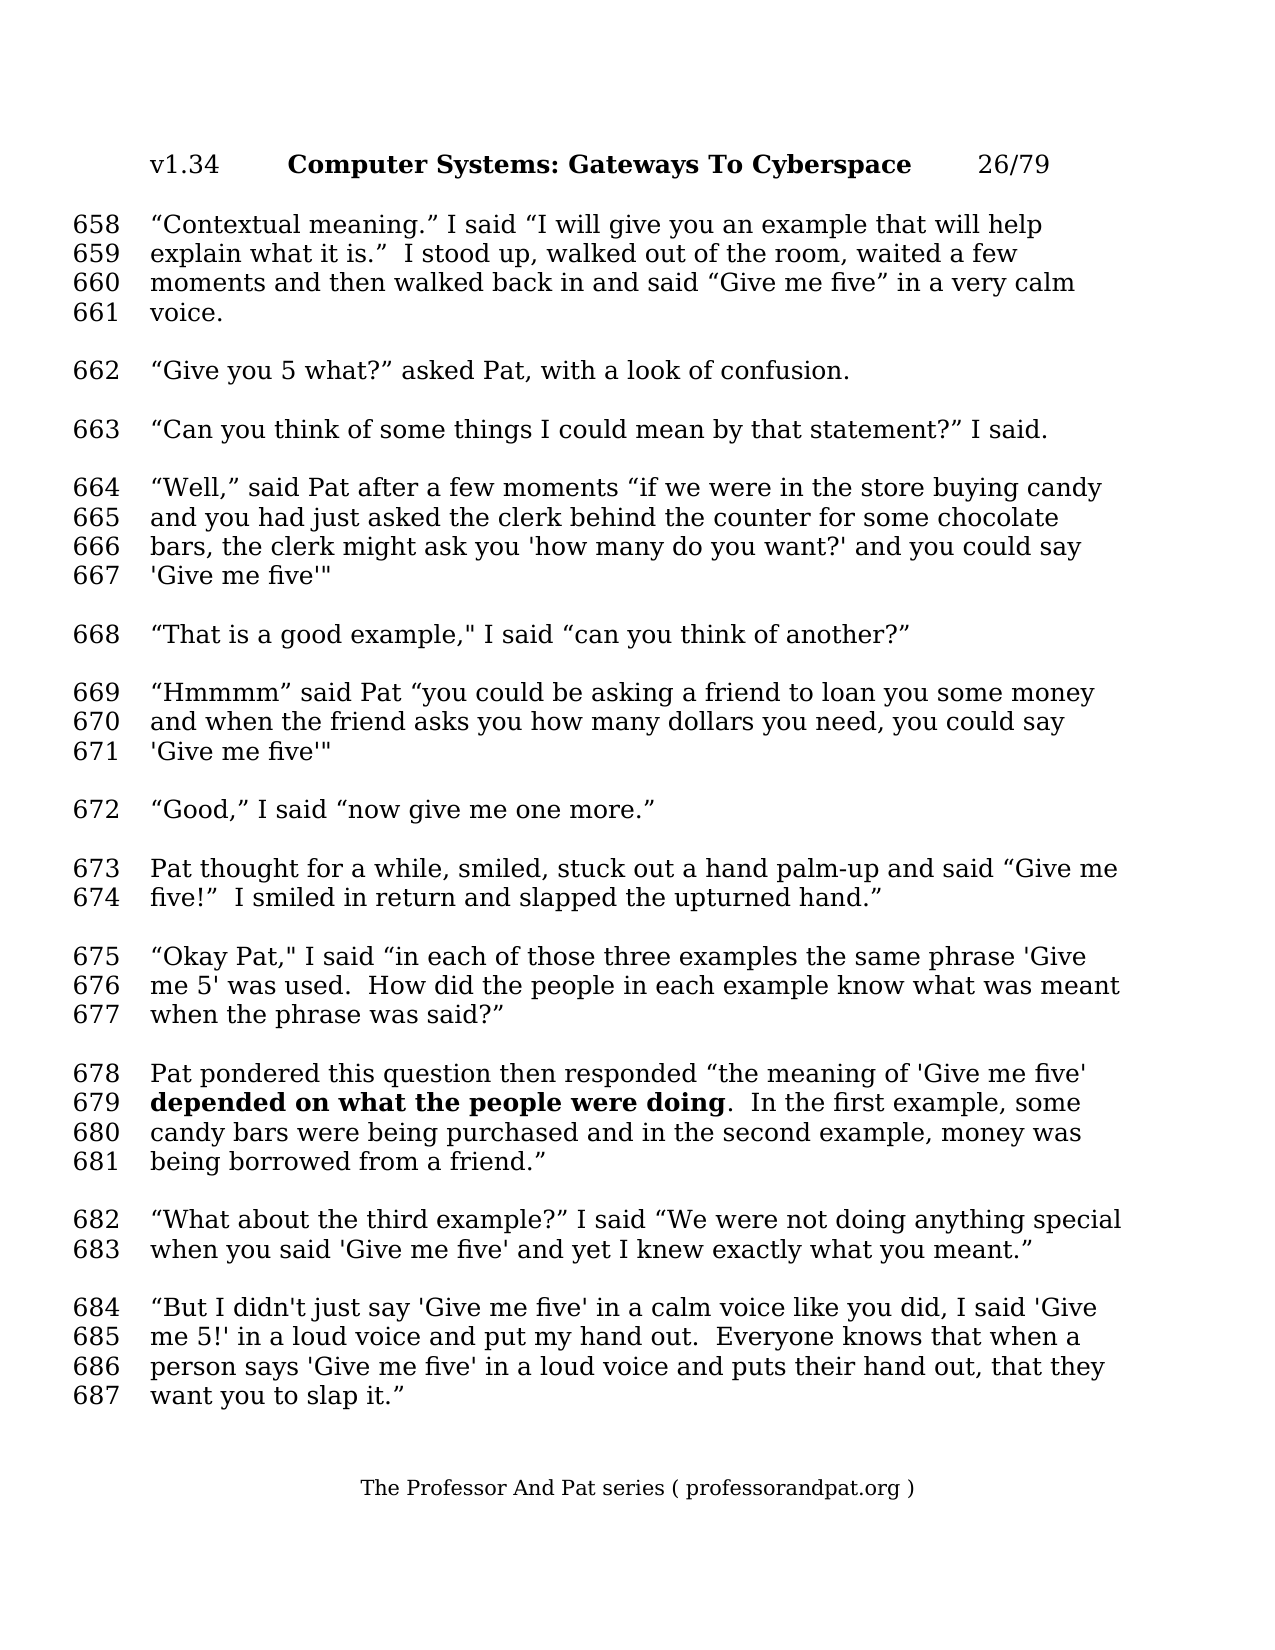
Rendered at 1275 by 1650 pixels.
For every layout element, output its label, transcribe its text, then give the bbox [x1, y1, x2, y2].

text “What about the third example?” I said “We were not doing anything special when you said 'Give me five' and yet I knew exactly what you meant.” [150, 1206, 1125, 1264]
text “But I didn't just say 'Give me five' in a calm voice like you did, I said 'Give me 5!' in a loud voice and put my hand out. Everyone knows that when a person says 'Give me five' in a loud voice and puts their hand out, that they want you to slap it.” [150, 1293, 1125, 1410]
text “Can you think of some things I could mean by that statement?” I said. [150, 415, 1125, 444]
text Pat pondered this question then responded “the meaning of 'Give me five' depended on what the people were doing. In the first example, some candy bars were being purchased and in the second example, money was being borrowed from a friend.” [150, 1059, 1125, 1176]
text “Hmmmm” said Pat “you could be asking a friend to loan you some money and when the friend asks you how many dollars you need, you could say 'Give me five'" [150, 678, 1125, 766]
text “Well,” said Pat after a few moments “if we were in the store buying candy and you had just asked the clerk behind the counter for some chocolate bars, the clerk might ask you 'how many do you want?' and you could say 'Give me five'" [150, 473, 1125, 591]
text “Contextual meaning.” I said “I will give you an example that will help explain what it is.” I stood up, walked out of the room, waited a few moments and then walked back in and said “Give me five” in a very calm voice. [150, 210, 1125, 327]
text “Give you 5 what?” asked Pat, with a look of confusion. [150, 356, 1125, 386]
text “Okay Pat," I said “in each of those three examples the same phrase 'Give me 5' was used. How did the people in each example know what was meant when the phrase was said?” [150, 942, 1125, 1029]
text “That is a good example," I said “can you think of another?” [150, 620, 1125, 649]
text Pat thought for a while, smiled, stuck out a hand palm-up and said “Give me five!” I smiled in return and slapped the upturned hand.” [150, 854, 1125, 912]
text “Good,” I said “now give me one more.” [150, 795, 1125, 825]
